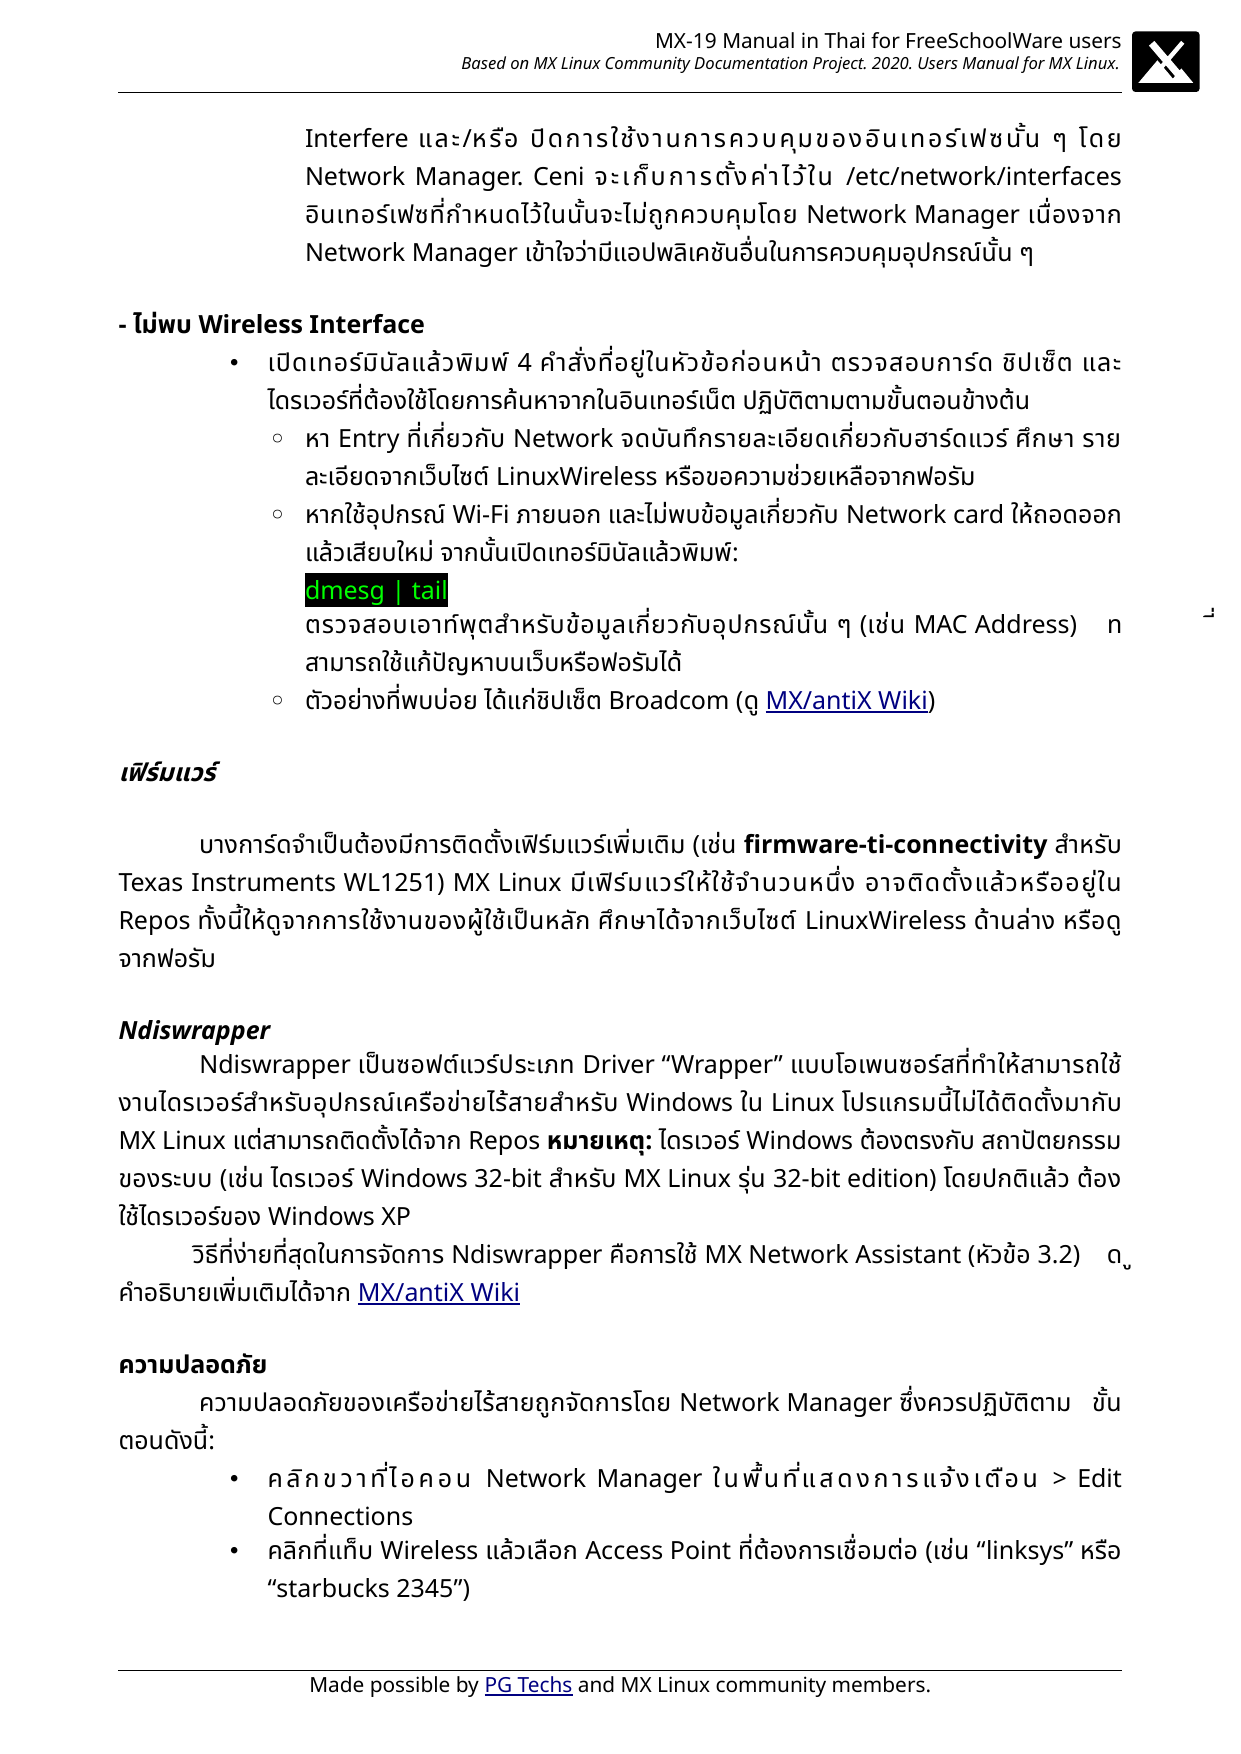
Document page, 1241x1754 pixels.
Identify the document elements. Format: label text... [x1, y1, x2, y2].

list dmesg | tail [267, 573, 1122, 607]
text - ไม่พบ Wireless Interface [118, 307, 1122, 345]
text ความปลอดภัย [118, 1347, 1122, 1384]
text Ndiswrapper [118, 1012, 1122, 1046]
list หากใช้อุปกรณ์ Wi-Fi ภายนอก และไม่พบข้อมูลเกี่ยวกับ Network card ให้ถอดออกแล้วเสียบใหม่ จากนั้นเปิดเทอร์มินัลแล้วพิมพ์: [267, 497, 1122, 573]
list ตรวจสอบเอาท์พุตสำหรับข้อมูลเกี่ยวกับอุปกรณ์นั้น ๆ (เช่น MAC Address) ที่สามารถใช้แก้ปัญหาบนเว็บหรือฟอรัมได้ [267, 607, 1122, 682]
list เปิดเทอร์มินัลแล้วพิมพ์ 4 คำสั่งที่อยู่ในหัวข้อก่อนหน้า ตรวจสอบการ์ด ชิปเซ็ต และไดรเวอร์ที่ต้องใช้โดยการค้นหาจากในอินเทอร์เน็ต ปฏิบัติตามตามขั้นตอนข้างต้น [230, 345, 1122, 421]
text วิธีที่ง่ายที่สุดในการจัดการ Ndiswrapper คือการใช้ MX Network Assistant (หัวข้อ 3.2) ดูคำอธิบายเพิ่มเติมได้จาก MX/antiX Wiki [118, 1237, 1122, 1313]
text บางการ์ดจำเป็นต้องมีการติดตั้งเฟิร์มแวร์เพิ่มเติม (เช่น firmware-ti-connectivity สำหรับ Texas Instruments WL1251) MX Linux มีเฟิร์มแวร์ให้ใช้จำนวนหนึ่ง อาจติดตั้งแล้วหรืออยู่ใน Repos ทั้งนี้ให้ดูจากการใช้งานของผู้ใช้เป็นหลัก ศึกษาได้จากเว็บไซต์ LinuxWireless ด้านล่าง หรือดูจากฟอรัม [118, 826, 1122, 978]
list ตัวอย่างที่พบบ่อย ได้แก่ชิปเซ็ต Broadcom (ดู MX/antiX Wiki) [267, 682, 1122, 721]
list คลิกขวาที่ไอคอน Network Manager ในพื้นที่แสดงการแจ้งเตือน > Edit Connections [230, 1461, 1122, 1533]
text Ndiswrapper เป็นซอฟต์แวร์ประเภท Driver “Wrapper” แบบโอเพนซอร์สที่ทำให้สามารถใช้งานไดรเวอร์สำหรับอุปกรณ์เครือข่ายไร้สายสำหรับ Windows ใน Linux โปรแกรมนี้ไม่ได้ติดตั้งมากับ MX Linux แต่สามารถติดตั้งได้จาก Repos หมายเหตุ: ไดรเวอร์ Windows ต้องตรงกับ สถาปัตยกรรมของระบบ (เช่น ไดรเวอร์ Windows 32-bit สำหรับ MX Linux รุ่น 32-bit edition) โดยปกติแล้ว ต้องใช้ไดรเวอร์ของ Windows XP [118, 1046, 1122, 1237]
list คลิกที่แท็บ Wireless แล้วเลือก Access Point ที่ต้องการเชื่อมต่อ (เช่น “linksys” หรือ “starbucks 2345”) [230, 1533, 1122, 1609]
list หา Entry ที่เกี่ยวกับ Network จดบันทึกรายละเอียดเกี่ยวกับฮาร์ดแวร์ ศึกษา รายละเอียดจากเว็บไซต์ LinuxWireless หรือขอความช่วยเหลือจากฟอรัม [267, 421, 1122, 497]
list Interfere และ/หรือ ปิดการใช้งานการควบคุมของอินเทอร์เฟซนั้น ๆ โดย Network Manager. Ceni จะเก็บการตั้งค่าไว้ใน /etc/network/interfaces อินเทอร์เฟซที่กำหนดไว้ในนั้นจะไม่ถูกควบคุมโดย Network Manager เนื่องจาก Network Manager เข้าใจว่ามีแอปพลิเคชันอื่นในการควบคุมอุปกรณ์นั้น ๆ [267, 121, 1122, 273]
text ความปลอดภัยของเครือข่ายไร้สายถูกจัดการโดย Network Manager ซึ่งควรปฏิบัติตาม ขั้นตอนดังนี้: [118, 1384, 1122, 1461]
text เฟิร์มแวร์ [118, 754, 1122, 792]
